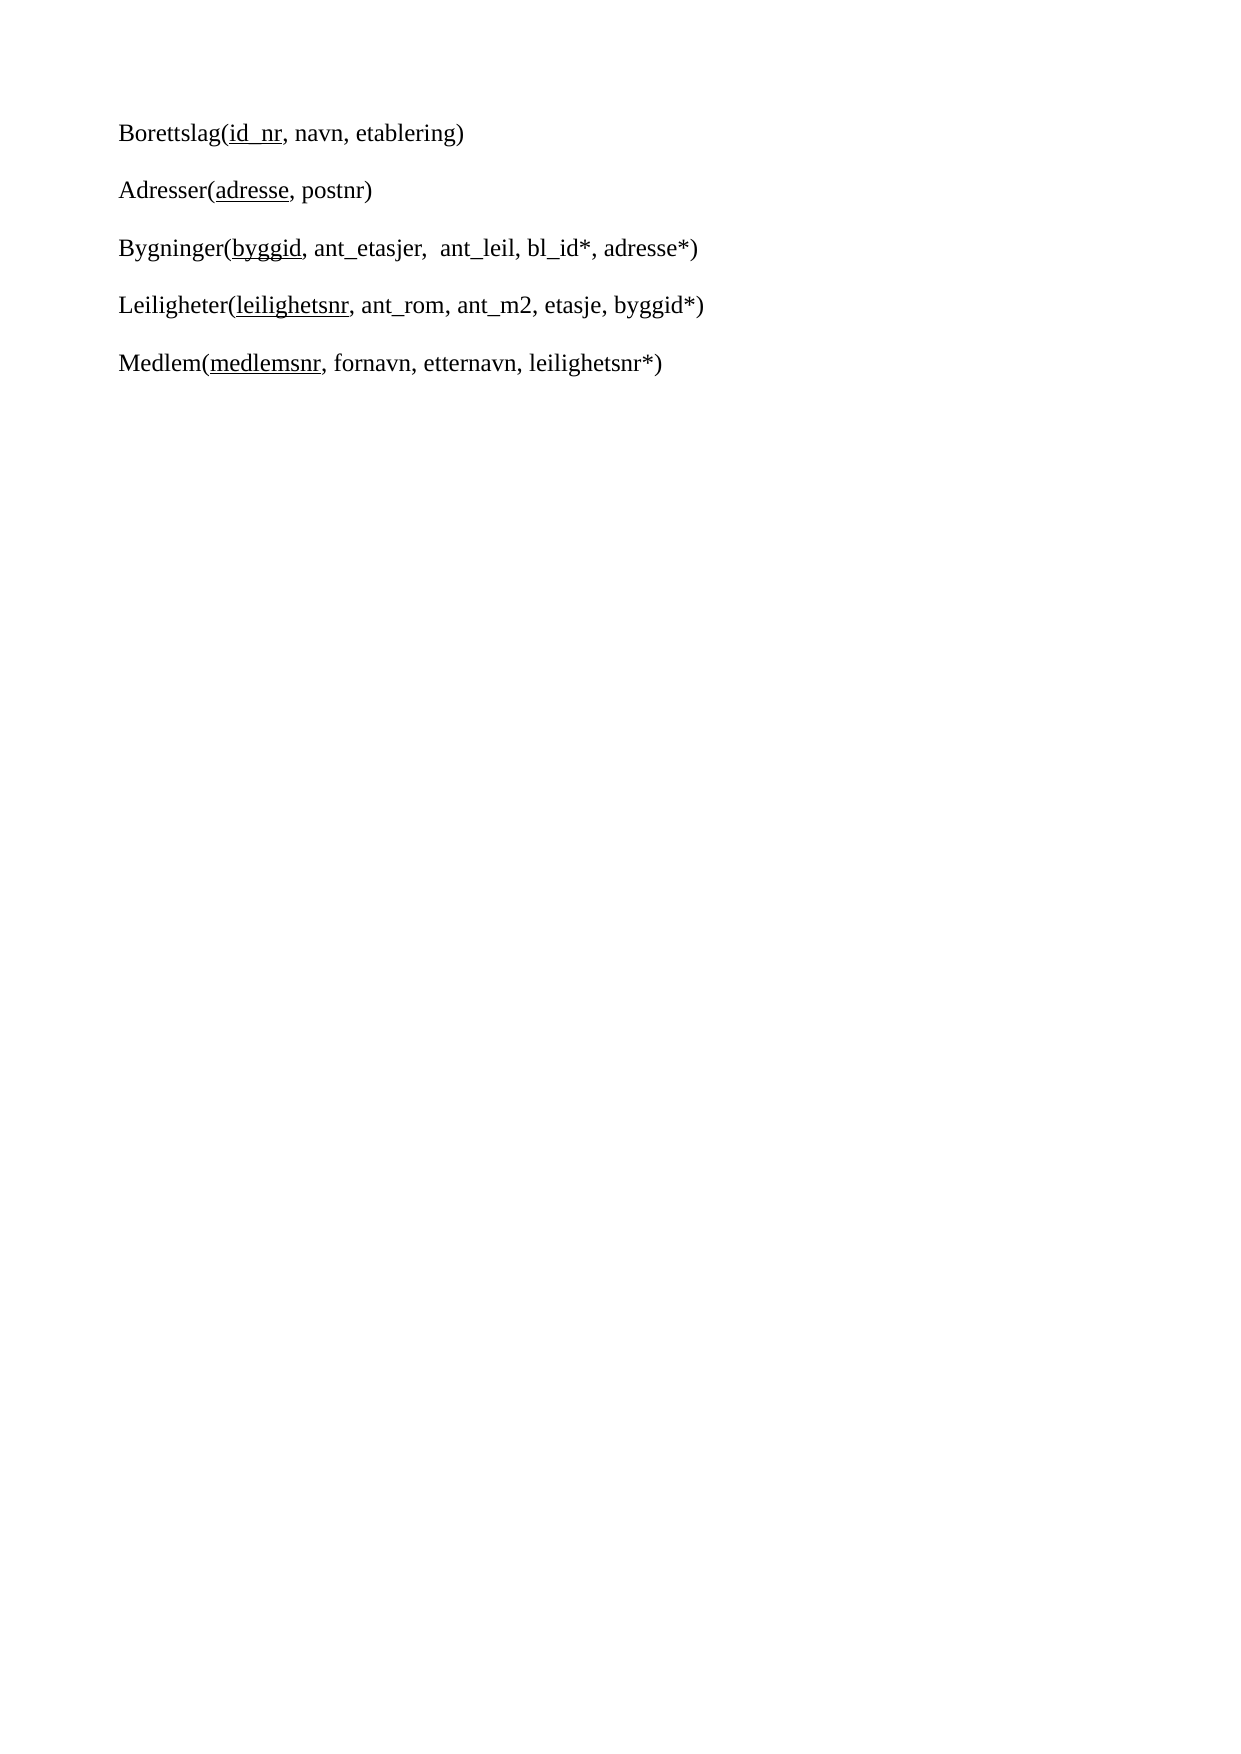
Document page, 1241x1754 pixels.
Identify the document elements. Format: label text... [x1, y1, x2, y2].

text Bygninger(byggid, ant_etasjer, ant_leil, bl_id*, adresse*) [118, 233, 1122, 262]
text Medlem(medlemsnr, fornavn, etternavn, leilighetsnr*) [118, 348, 1122, 377]
text Leiligheter(leilighetsnr, ant_rom, ant_m2, etasje, byggid*) [118, 291, 1122, 319]
text Borettslag(id_nr, navn, etablering) [118, 118, 1122, 147]
text Adresser(adresse, postnr) [118, 176, 1122, 204]
